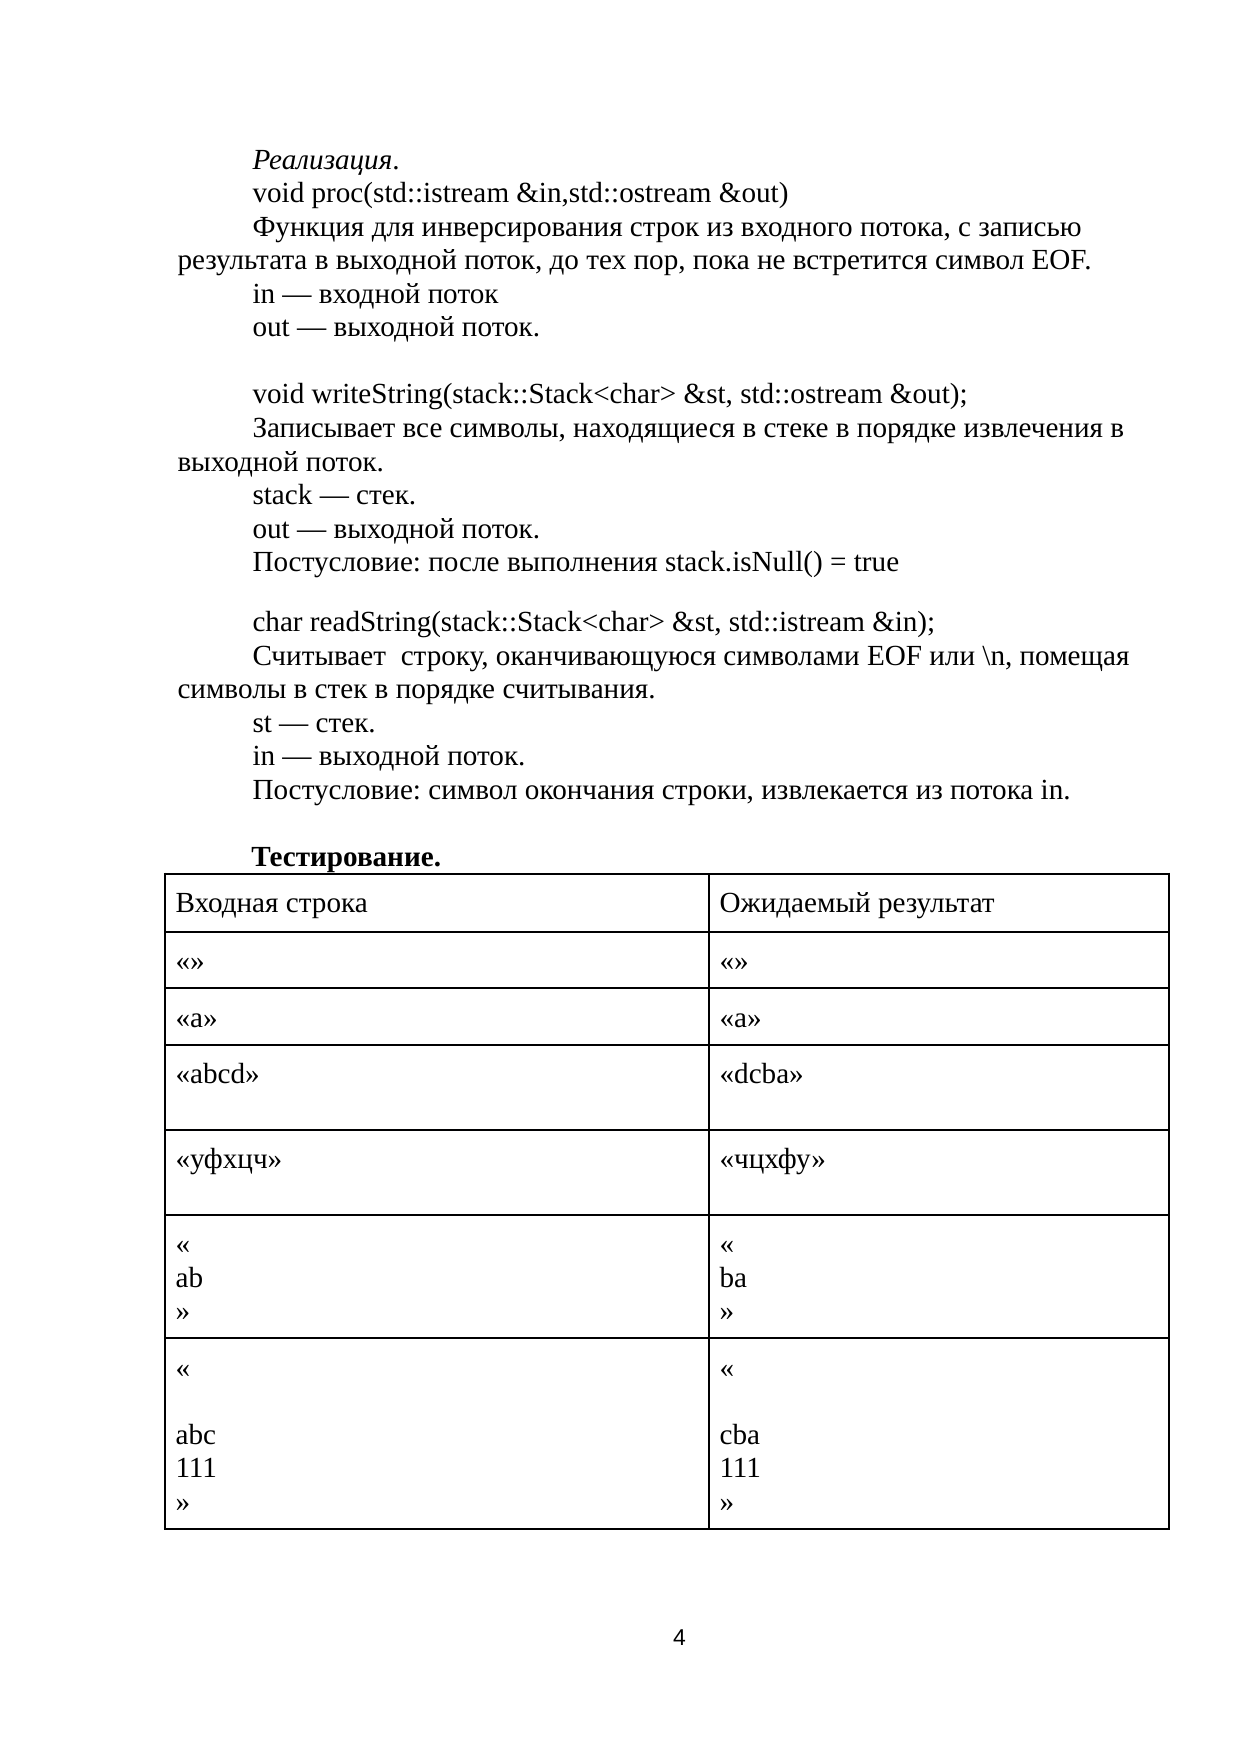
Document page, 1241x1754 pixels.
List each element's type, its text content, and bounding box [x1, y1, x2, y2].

text Считывает строку, оканчивающуюся символами EOF или \n, помещая символы в стек в порядке считывания. [177, 638, 1181, 705]
table_cell «dcba» [710, 1046, 1168, 1129]
table_cell «abcd» [166, 1046, 708, 1129]
text Реализация. [177, 142, 1181, 175]
text out — выходной поток. [177, 309, 1181, 343]
text stack — стек. [177, 477, 1181, 511]
text st — стек. [177, 705, 1181, 738]
table_cell « cba 111 » [710, 1339, 1168, 1528]
text in — выходной поток. [177, 738, 1181, 772]
table_cell «a» [710, 989, 1168, 1044]
table_header Входная строка [166, 875, 708, 931]
text Записывает все символы, находящиеся в стеке в порядке извлечения в выходной поток. [177, 410, 1181, 477]
table_cell «уфхцч» [166, 1131, 708, 1214]
text char readString(stack::Stack<char> &st, std::istream &in); [177, 604, 1181, 638]
text Постусловие: символ окончания строки, извлекается из потока in. [177, 772, 1181, 805]
list void proc(std::istream &in,std::ostream &out) [177, 175, 1181, 209]
text out — выходной поток. [177, 511, 1181, 544]
table_cell « ab » [166, 1216, 708, 1337]
text Постусловие: после выполнения stack.isNull() = true [177, 544, 1181, 578]
table_cell « abc 111 » [166, 1339, 708, 1528]
text void writeString(stack::Stack<char> &st, std::ostream &out); [177, 377, 1181, 410]
text in — входной поток [177, 276, 1181, 309]
text Функция для инверсирования строк из входного потока, с записью результата в выходной поток, до тех пор, пока не встретится символ EOF. [177, 209, 1181, 276]
table_header Ожидаемый результат [710, 875, 1168, 931]
table_cell «чцхфу» [710, 1131, 1168, 1214]
table_cell «» [166, 933, 708, 987]
table_cell « ba » [710, 1216, 1168, 1337]
text Тестирование. [177, 839, 1181, 872]
table_cell «a» [166, 989, 708, 1044]
table_cell «» [710, 933, 1168, 987]
